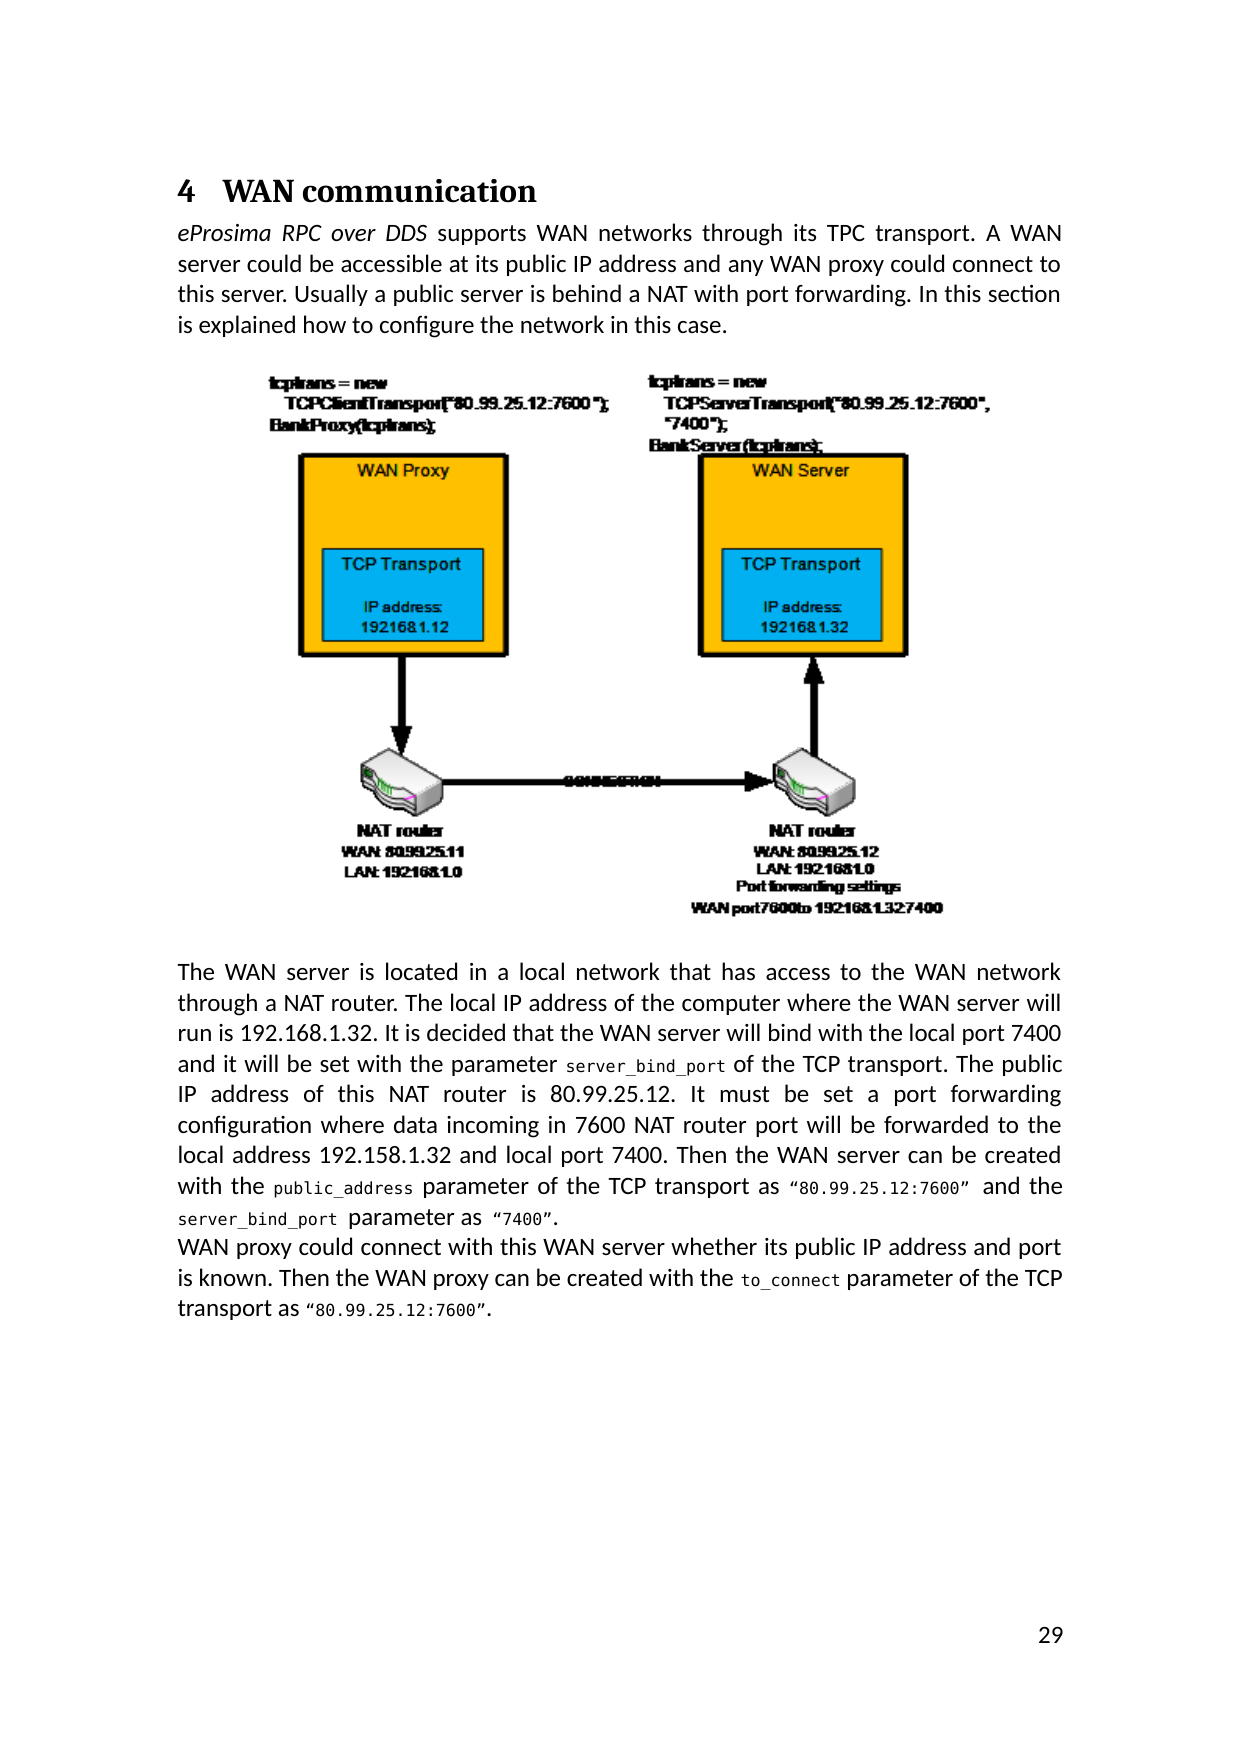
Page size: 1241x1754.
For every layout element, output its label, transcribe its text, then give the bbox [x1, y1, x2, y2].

text eProsima RPC over DDS supports WAN networks through its TPC transport. A WAN server could be accessible at its public IP address and any WAN proxy could connect to this server. Usually a public server is behind a NAT with port forwarding. In this section is explained how to configure the network in this case. [177, 217, 1063, 339]
text WAN proxy could connect with this WAN server whether its public IP address and port is known. Then the WAN proxy can be created with the to_connect parameter of the TCP transport as “80.99.25.12:7600”. [177, 1231, 1063, 1323]
text The WAN server is located in a local network that has access to the WAN network through a NAT router. The local IP address of the computer where the WAN server will run is 192.168.1.32. It is decided that the WAN server will bind with the local port 7400 and it will be set with the parameter server_bind_port of the TCP transport. The public IP address of this NAT router is 80.99.25.12. It must be set a port forwarding configuration where data incoming in 7600 NAT router port will be forwarded to the local address 192.158.1.32 and local port 7400. Then the WAN server can be created with the public_address parameter of the TCP transport as “80.99.25.12:7600” and the server_bind_port parameter as “7400”. [177, 957, 1063, 1231]
subtitle WAN communication [177, 173, 1063, 211]
